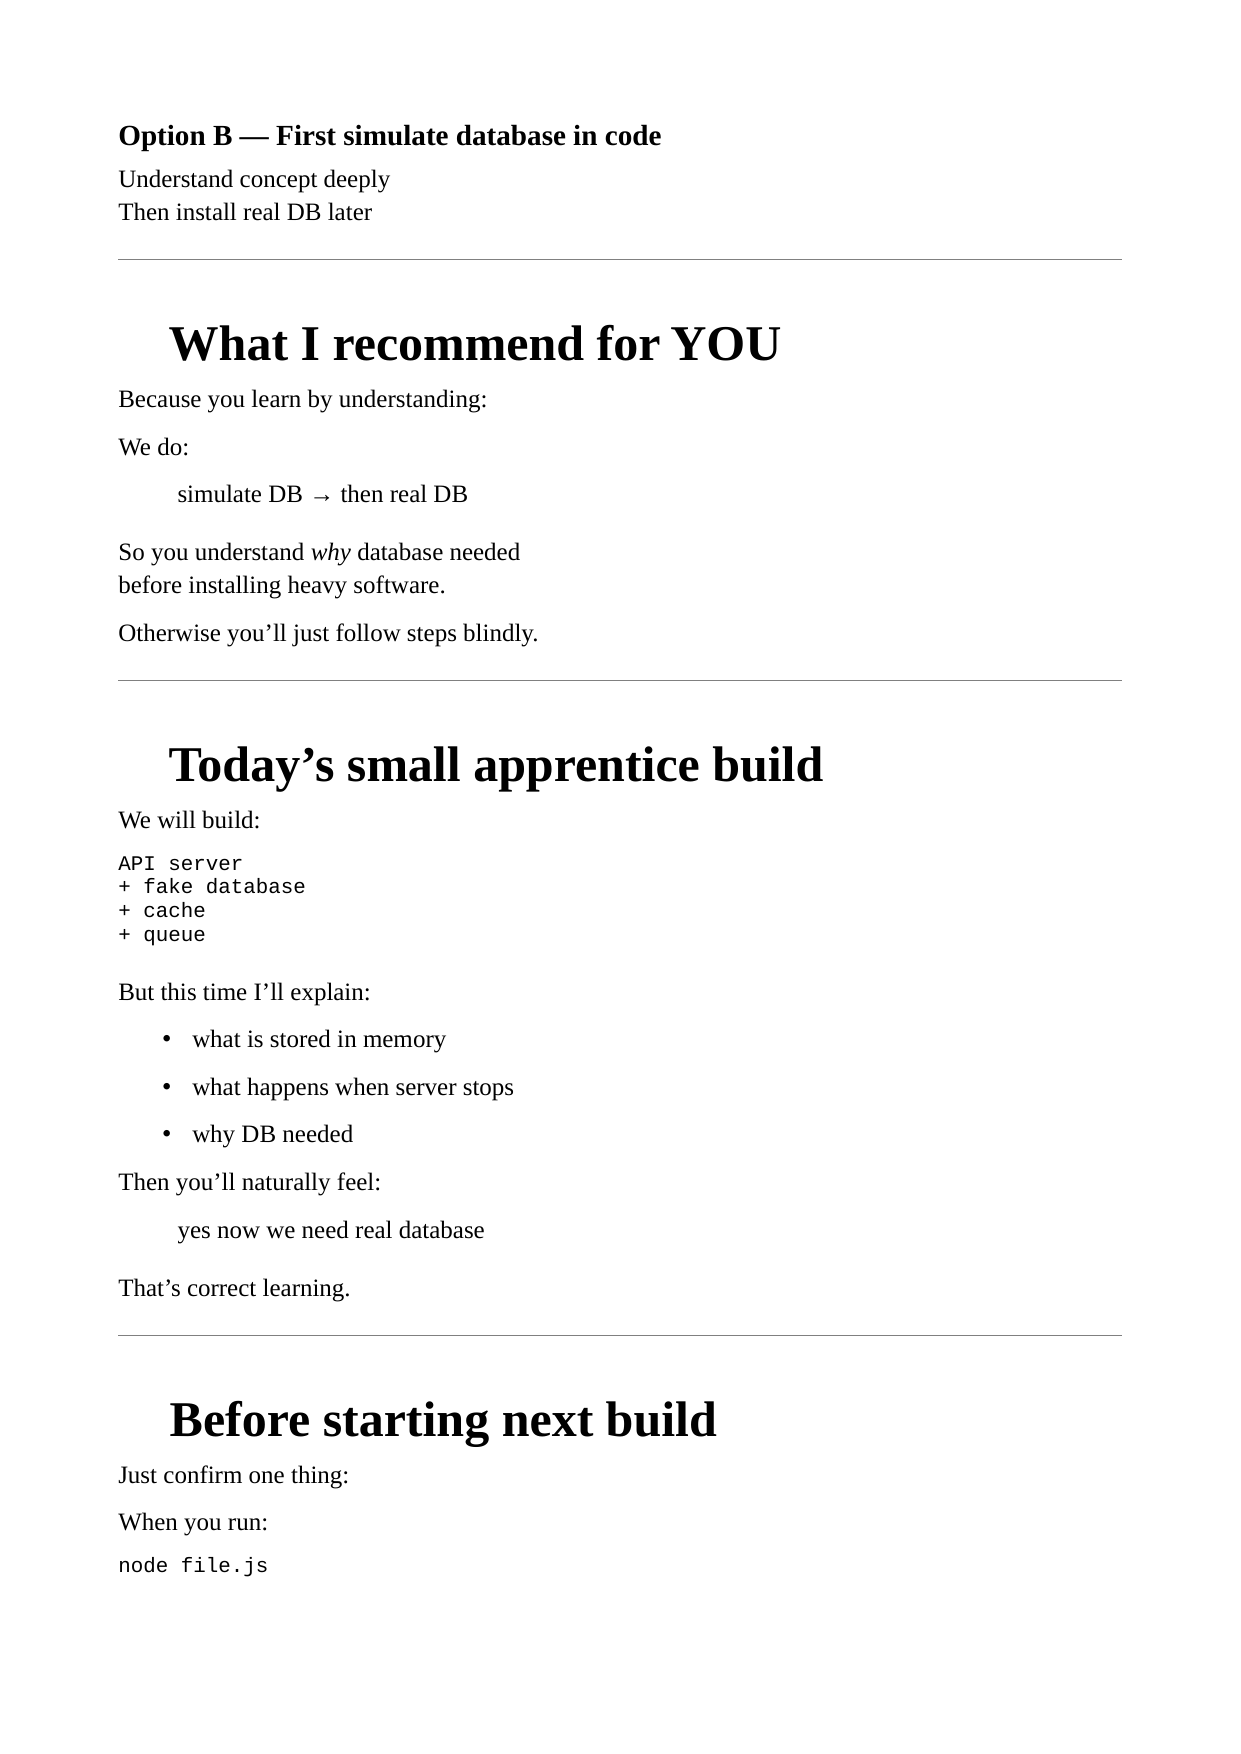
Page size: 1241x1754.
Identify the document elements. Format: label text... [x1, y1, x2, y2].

subtitle 🧠 Before starting next build [118, 1390, 1122, 1447]
text + cache [118, 900, 1122, 923]
list what is stored in memory [162, 1024, 1122, 1053]
text API server [118, 853, 1122, 876]
text So you understand why database needed before installing heavy software. [118, 537, 1122, 599]
text Understand concept deeply Then install real DB later [118, 164, 1122, 226]
text yes now we need real database [177, 1215, 1063, 1243]
text Just confirm one thing: [118, 1460, 1122, 1488]
text + fake database [118, 876, 1122, 900]
text Then you’ll naturally feel: [118, 1167, 1122, 1196]
text node file.js [118, 1555, 1122, 1579]
text Because you learn by understanding: [118, 384, 1122, 413]
subtitle 🧠 Today’s small apprentice build [118, 735, 1122, 792]
subtitle Option B — First simulate database in code [118, 118, 1122, 152]
list why DB needed [162, 1119, 1122, 1148]
text simulate DB → then real DB [177, 479, 1063, 508]
text That’s correct learning. [118, 1273, 1122, 1302]
subtitle 🧠 What I recommend for YOU [118, 314, 1122, 372]
list what happens when server stops [162, 1072, 1122, 1101]
text Otherwise you’ll just follow steps blindly. [118, 618, 1122, 647]
text We do: [118, 432, 1122, 460]
text When you run: [118, 1507, 1122, 1536]
text But this time I’ll explain: [118, 977, 1122, 1005]
text + queue [118, 923, 1122, 947]
text We will build: [118, 805, 1122, 834]
